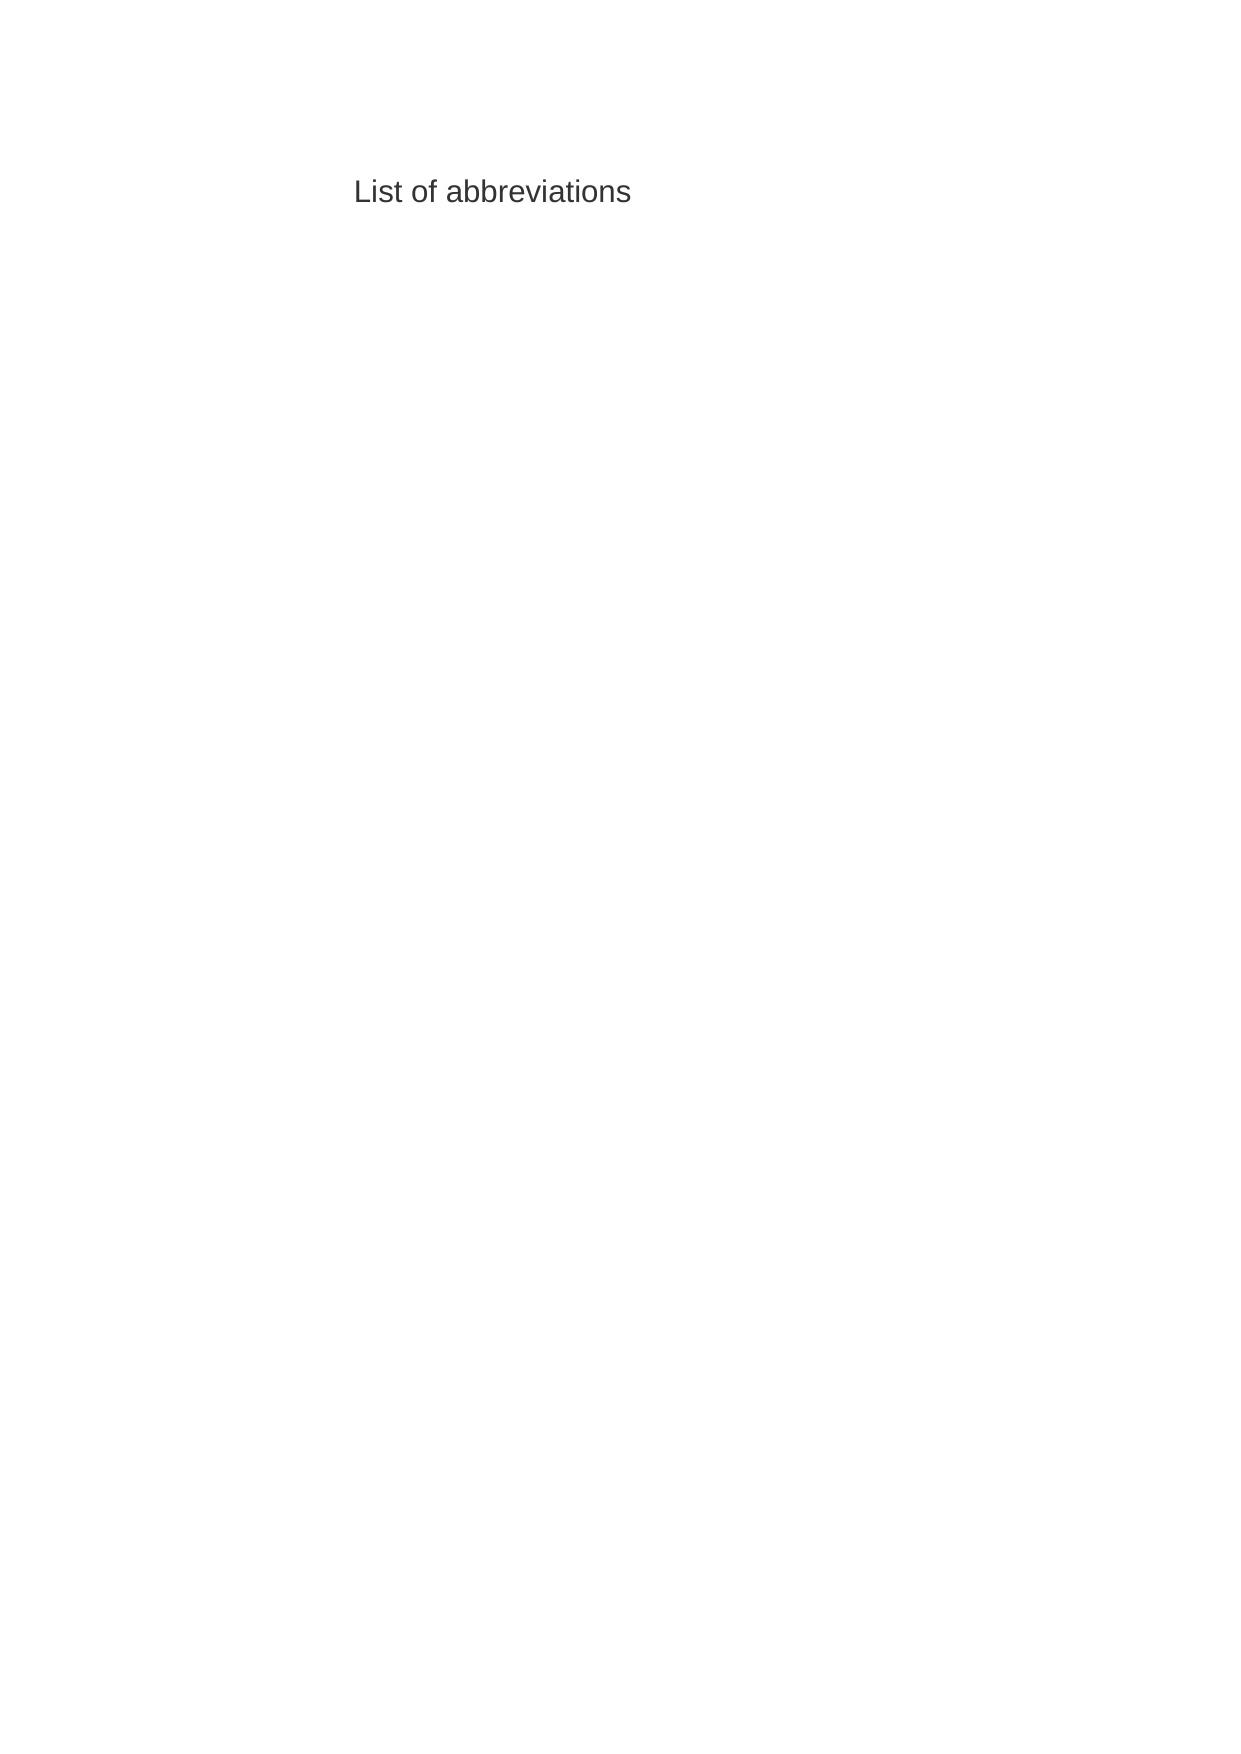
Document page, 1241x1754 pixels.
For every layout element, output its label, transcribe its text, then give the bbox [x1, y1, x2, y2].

subtitle List of abbreviations [354, 173, 1122, 208]
